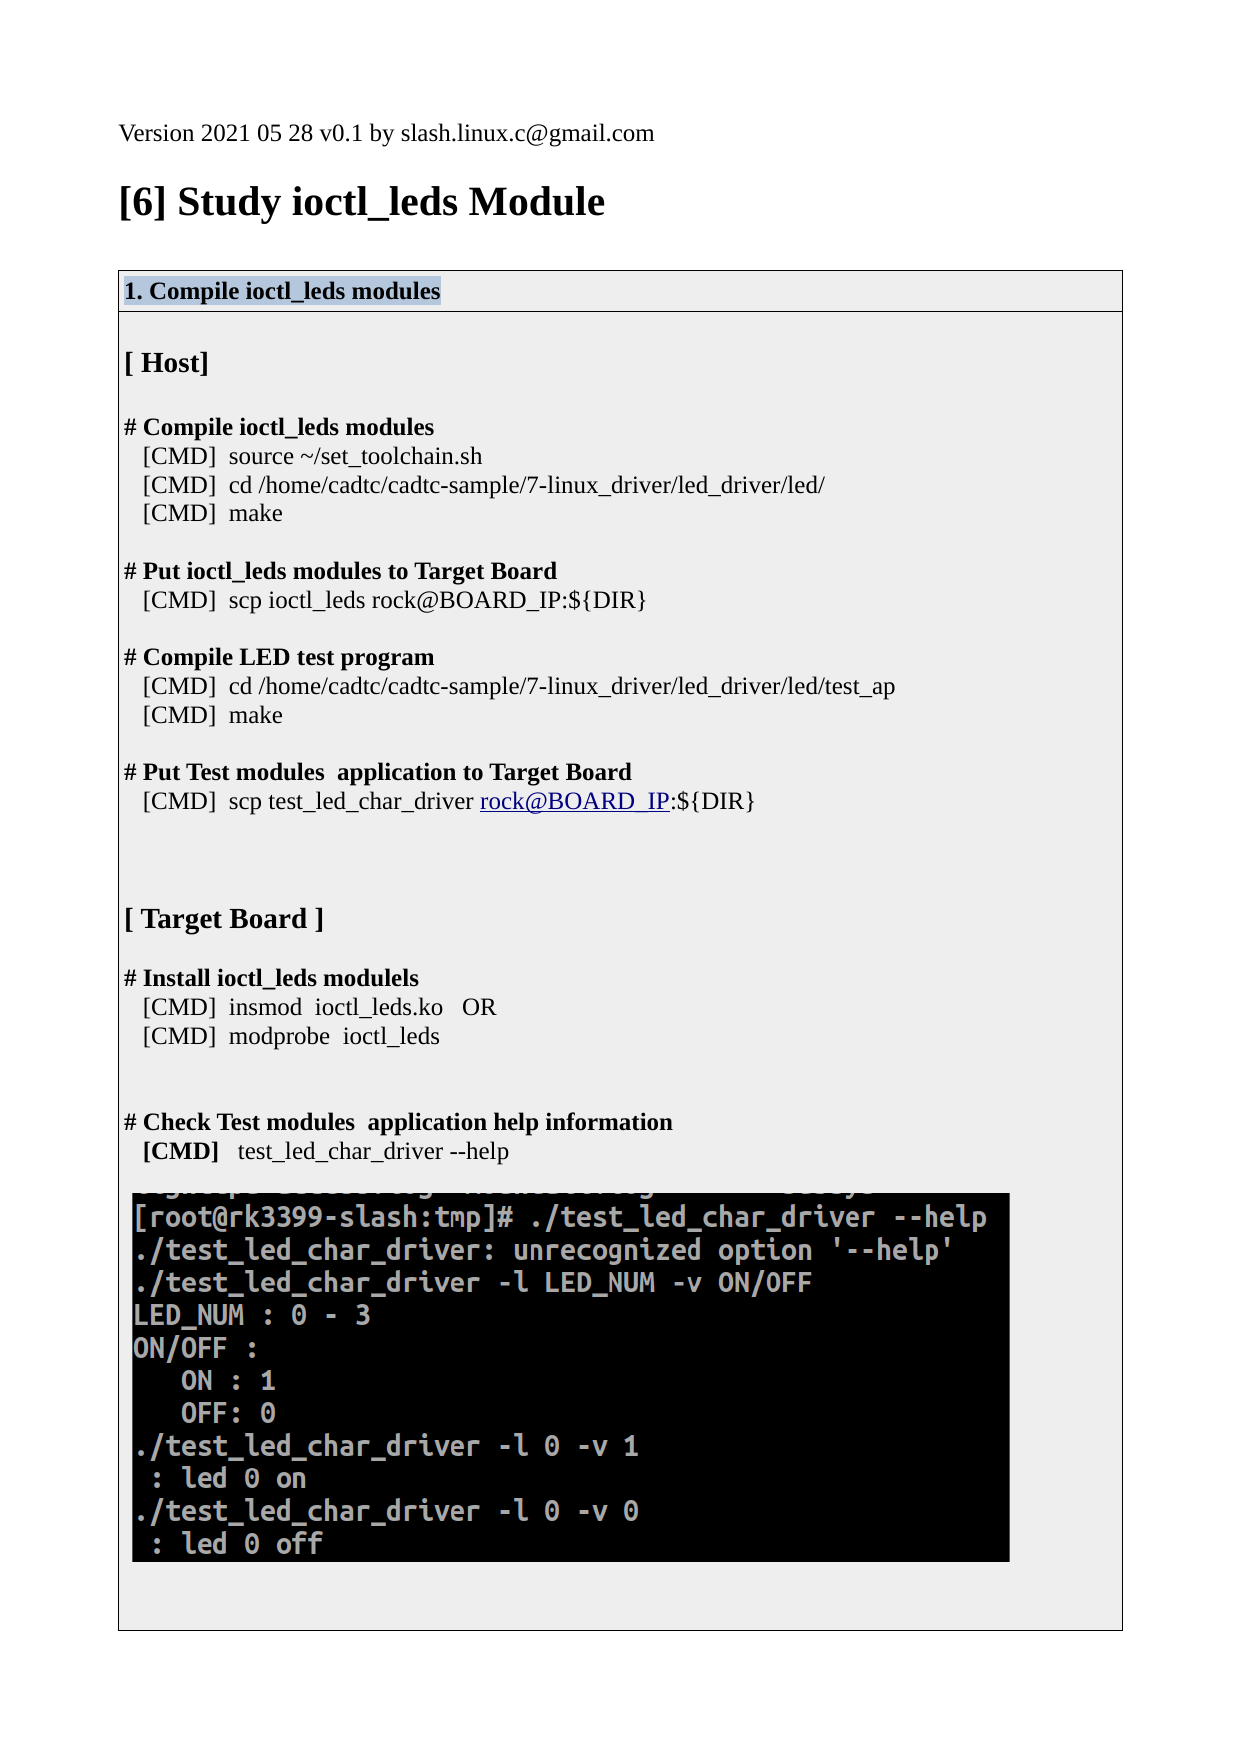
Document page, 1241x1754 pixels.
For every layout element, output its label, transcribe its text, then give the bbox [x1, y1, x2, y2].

table_header 1. Compile ioctl_leds modules [119, 271, 1122, 311]
table_cell [ Host] # Compile ioctl_leds modules [CMD] source ~/set_toolchain.sh [CMD] cd /home/cadtc/cadtc-sample/7-linux_driver/led_driver/led/ [CMD] make # Put ioctl_leds modules to Target Board [CMD] scp ioctl_leds rock@BOARD_IP:${DIR} # Compile LED test program [CMD] cd /home/cadtc/cadtc-sample/7-linux_driver/led_driver/led/test_ap [CMD] make # Put Test modules application to Target Board [CMD] scp test_led_char_driver rock@BOARD_IP:${DIR} [ Target Board ] # Install ioctl_leds modulels [CMD] insmod ioctl_leds.ko OR [CMD] modprobe ioctl_leds # Check Test modules application help information [CMD] test_led_char_driver --help [119, 312, 1122, 1630]
picture [132, 1193, 1010, 1562]
subtitle [6] Study ioctl_leds Module [118, 176, 1122, 258]
